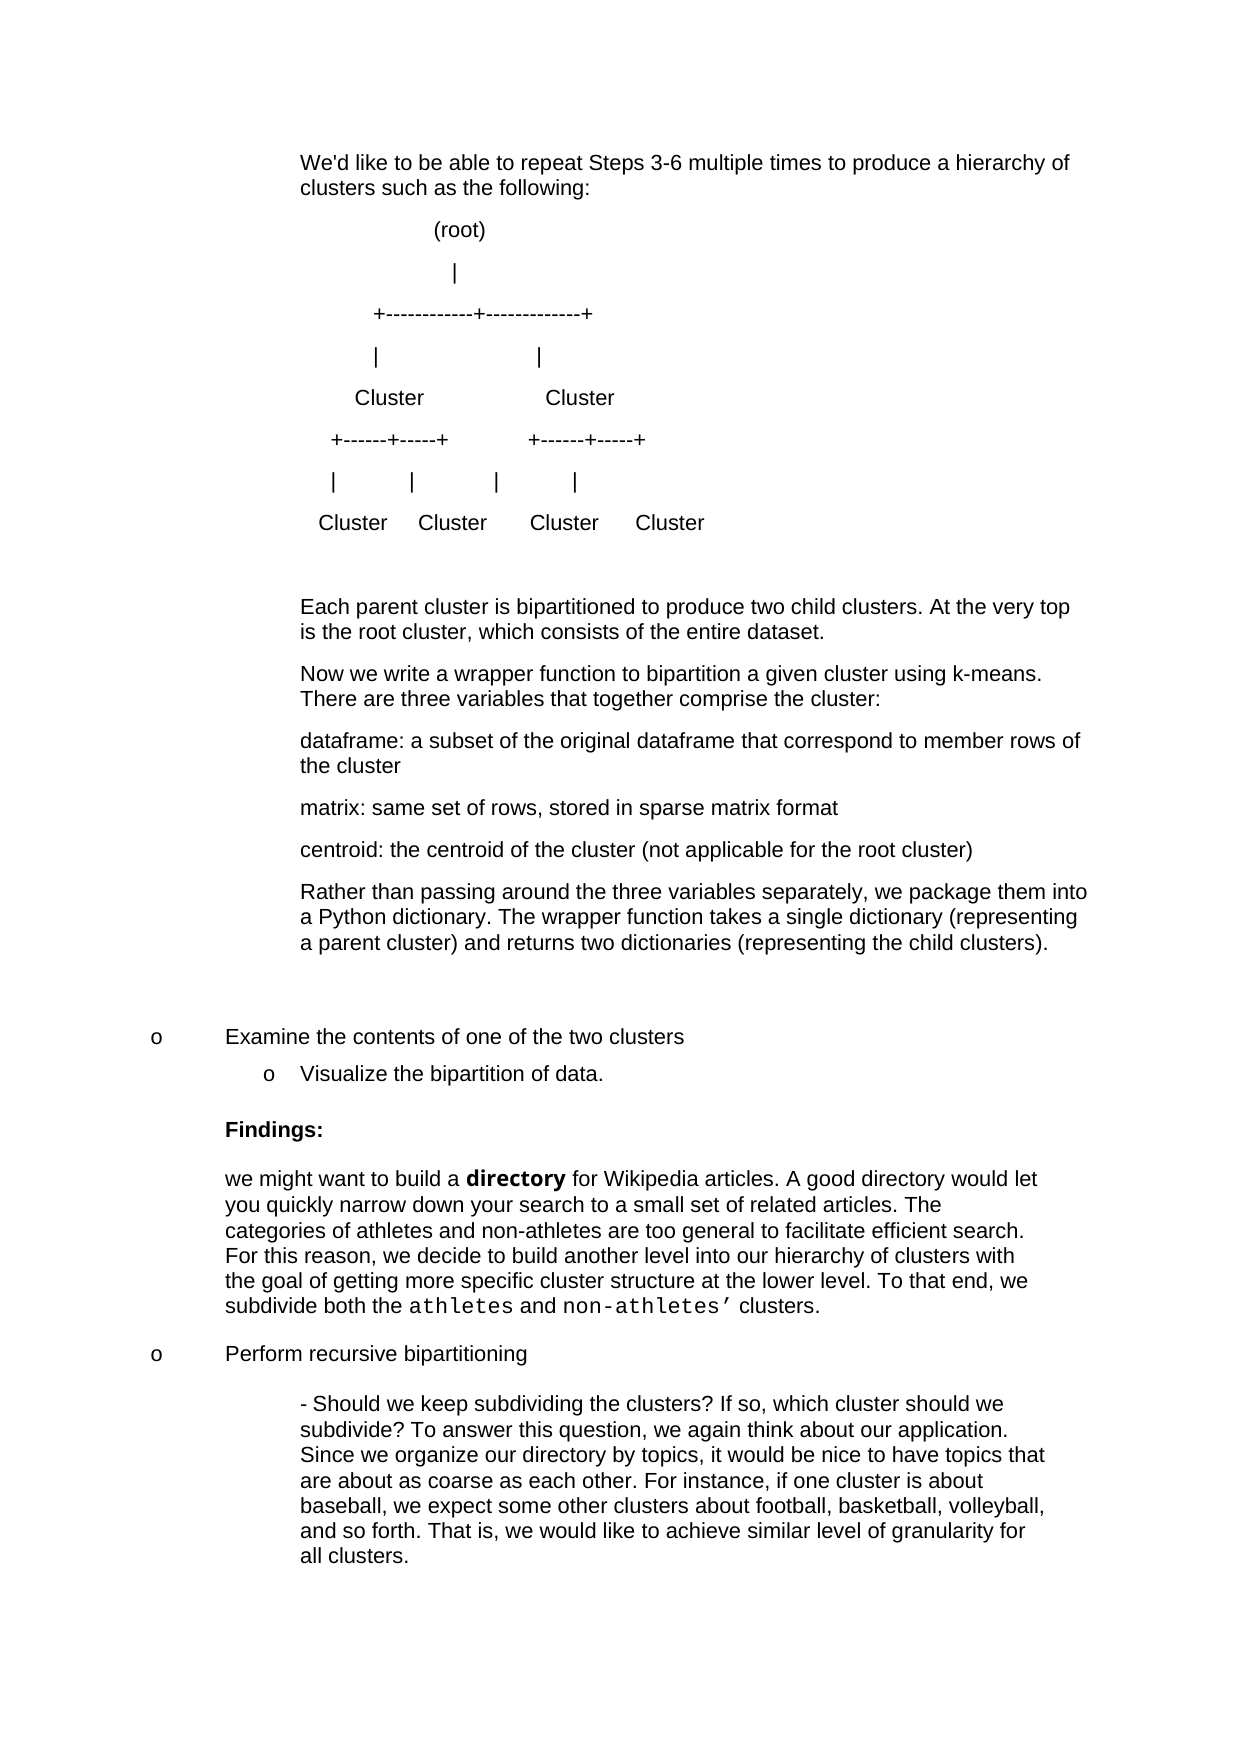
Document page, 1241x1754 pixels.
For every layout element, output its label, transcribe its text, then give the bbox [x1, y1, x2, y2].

list We'd like to be able to repeat Steps 3-6 multiple times to produce a hierarchy of clusters such as the following: [300, 150, 1090, 200]
list +------------+-------------+ [300, 301, 1090, 326]
list Rather than passing around the three variables separately, we package them into a Python dictionary. The wrapper function takes a single dictionary (representing a parent cluster) and returns two dictionaries (representing the child clusters). [300, 879, 1090, 954]
list dataframe: a subset of the original dataframe that correspond to member rows of the cluster [300, 728, 1090, 778]
list matrix: same set of rows, stored in sparse matrix format [300, 795, 1090, 820]
list Perform recursive bipartitioning [150, 1341, 1046, 1368]
list centroid: the centroid of the cluster (not applicable for the root cluster) [300, 837, 1090, 862]
text Findings: [225, 1117, 1046, 1142]
list | [300, 259, 1090, 284]
list +------+-----+ +------+-----+ [300, 426, 1090, 452]
list (root) [300, 217, 1090, 242]
list Now we write a wrapper function to bipartition a given cluster using k-means. There are three variables that together comprise the cluster: [300, 661, 1090, 711]
list Examine the contents of one of the two clusters [150, 1023, 1046, 1051]
list - Should we keep subdividing the clusters? If so, which cluster should we subdivide? To answer this question, we again think about our application. Since we organize our directory by topics, it would be nice to have topics that are about as coarse as each other. For instance, if one cluster is about baseball, we expect some other clusters about football, basketball, volleyball, and so forth. That is, we would like to achieve similar level of granularity for all clusters. [300, 1389, 1046, 1568]
list Cluster Cluster Cluster Cluster [300, 510, 1090, 535]
list Each parent cluster is bipartitioned to produce two child clusters. At the very top is the root cluster, which consists of the entire dataset. [300, 594, 1090, 644]
text we might want to build a directory for Wikipedia articles. A good directory would let you quickly narrow down your search to a small set of related articles. The categories of athletes and non-athletes are too general to facilitate efficient search. For this reason, we decide to build another level into our hierarchy of clusters with the goal of getting more specific cluster structure at the lower level. To that end, we subdivide both the athletes and non-athletes’ clusters. [225, 1163, 1046, 1320]
list | | | | [300, 468, 1090, 493]
list Cluster Cluster [300, 384, 1090, 410]
list | | [300, 343, 1090, 368]
list Visualize the bipartition of data. [262, 1061, 1090, 1088]
